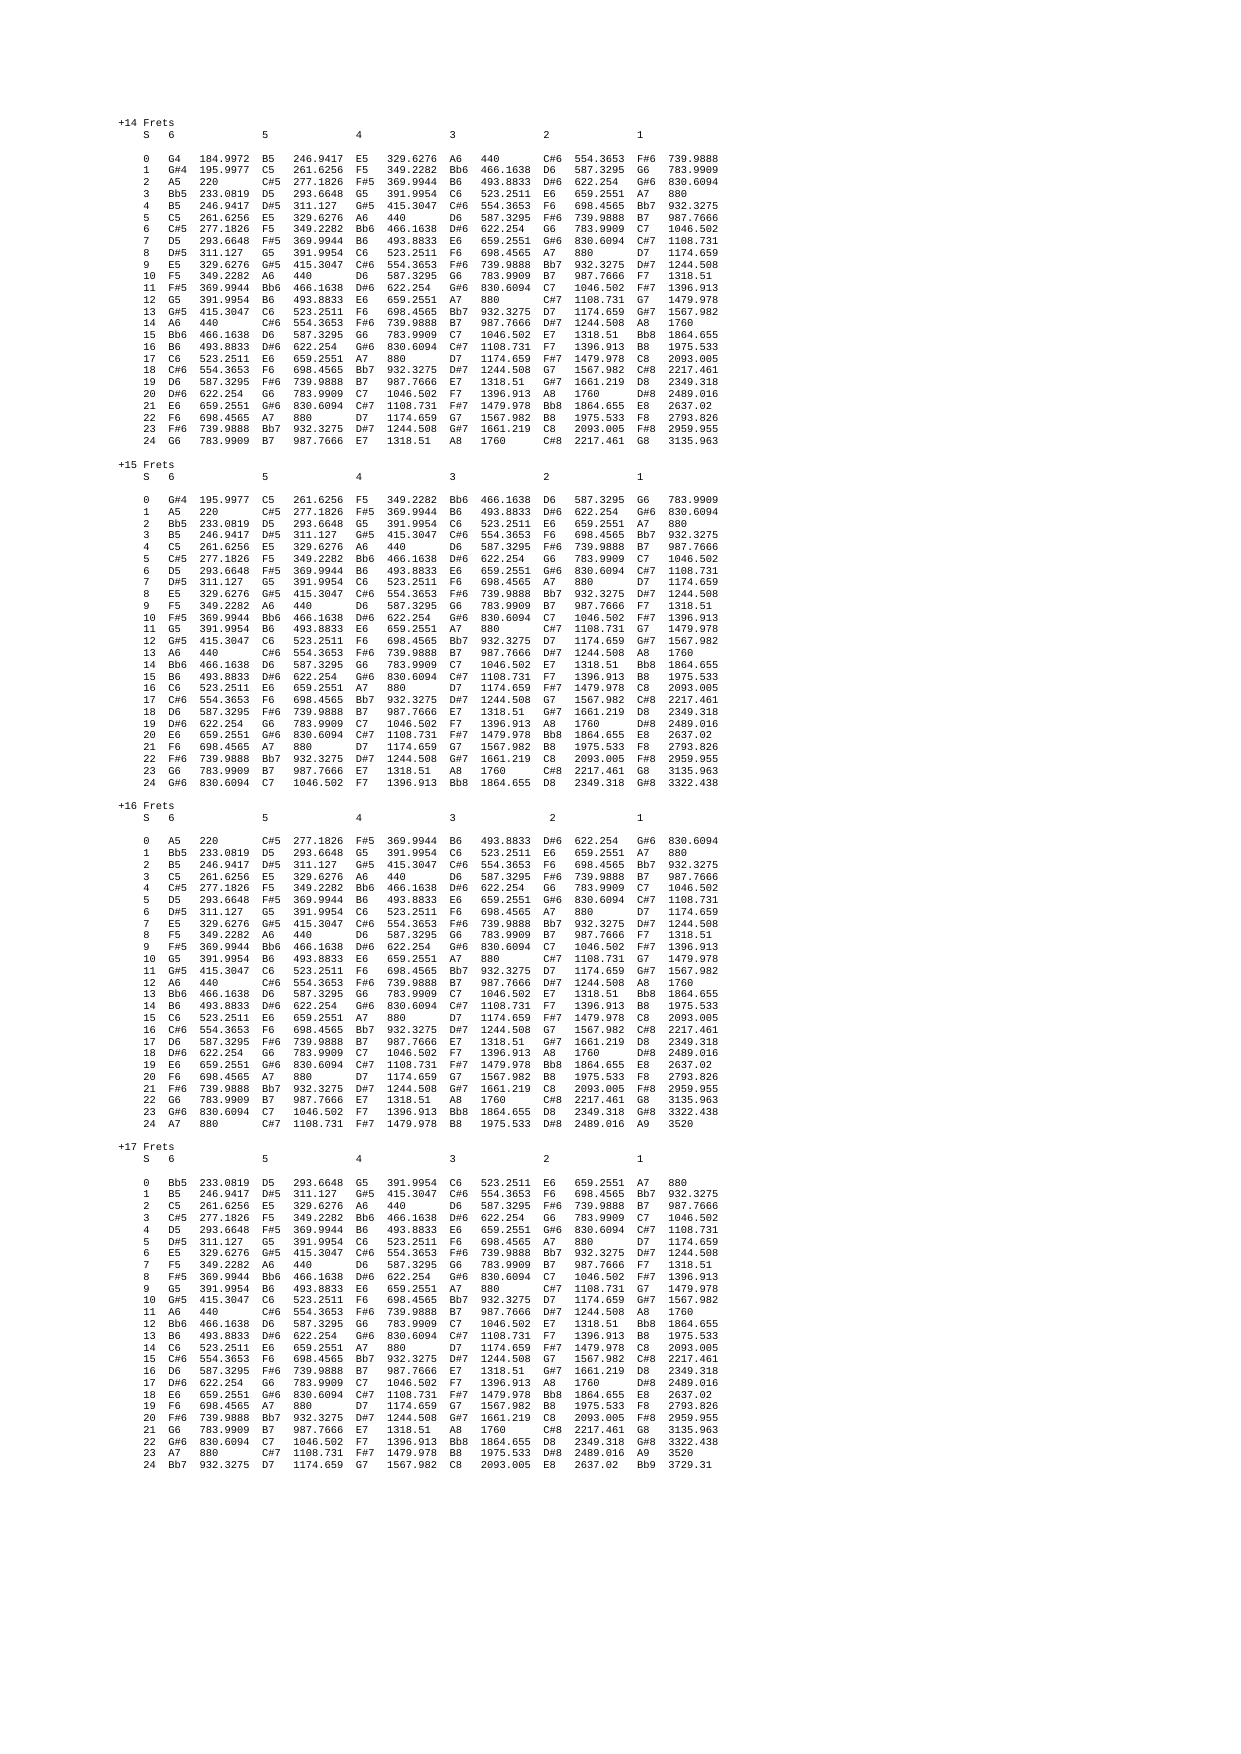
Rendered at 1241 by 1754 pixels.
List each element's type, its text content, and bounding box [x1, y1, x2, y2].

text 14 C6 523.2511 E6 659.2551 A7 880 D7 1174.659 F#7 1479.978 C8 2093.005 [118, 1342, 1122, 1354]
text 22 F6 698.4565 A7 880 D7 1174.659 G7 1567.982 B8 1975.533 F8 2793.826 [118, 412, 1122, 424]
text 11 F#5 369.9944 Bb6 466.1638 D#6 622.254 G#6 830.6094 C7 1046.502 F#7 1396.913 [118, 283, 1122, 295]
text 21 F6 698.4565 A7 880 D7 1174.659 G7 1567.982 B8 1975.533 F8 2793.826 [118, 742, 1122, 754]
text 5 D#5 311.127 G5 391.9954 C6 523.2511 F6 698.4565 A7 880 D7 1174.659 [118, 1236, 1122, 1248]
text 7 E5 329.6276 G#5 415.3047 C#6 554.3653 F#6 739.9888 Bb7 932.3275 D#7 1244.508 [118, 918, 1122, 930]
text 4 C5 261.6256 E5 329.6276 A6 440 D6 587.3295 F#6 739.9888 B7 987.7666 [118, 542, 1122, 554]
text 21 E6 659.2551 G#6 830.6094 C#7 1108.731 F#7 1479.978 Bb8 1864.655 E8 2637.02 [118, 401, 1122, 412]
text 10 F#5 369.9944 Bb6 466.1638 D#6 622.254 G#6 830.6094 C7 1046.502 F#7 1396.913 [118, 612, 1122, 624]
text 2 Bb5 233.0819 D5 293.6648 G5 391.9954 C6 523.2511 E6 659.2551 A7 880 [118, 518, 1122, 530]
text S 6 5 4 3 2 1 [118, 1154, 1122, 1166]
text 23 G#6 830.6094 C7 1046.502 F7 1396.913 Bb8 1864.655 D8 2349.318 G#8 3322.438 [118, 1107, 1122, 1119]
text 13 Bb6 466.1638 D6 587.3295 G6 783.9909 C7 1046.502 E7 1318.51 Bb8 1864.655 [118, 989, 1122, 1001]
text 16 D6 587.3295 F#6 739.9888 B7 987.7666 E7 1318.51 G#7 1661.219 D8 2349.318 [118, 1366, 1122, 1378]
text 1 B5 246.9417 D#5 311.127 G#5 415.3047 C#6 554.3653 F6 698.4565 Bb7 932.3275 [118, 1189, 1122, 1201]
text 3 B5 246.9417 D#5 311.127 G#5 415.3047 C#6 554.3653 F6 698.4565 Bb7 932.3275 [118, 530, 1122, 542]
text S 6 5 4 3 2 1 [118, 813, 1122, 824]
text +16 Frets [118, 801, 1122, 813]
text +17 Frets [118, 1142, 1122, 1154]
text 24 A7 880 C#7 1108.731 F#7 1479.978 B8 1975.533 D#8 2489.016 A9 3520 [118, 1119, 1122, 1130]
text 7 F5 349.2282 A6 440 D6 587.3295 G6 783.9909 B7 987.7666 F7 1318.51 [118, 1260, 1122, 1272]
text 1 Bb5 233.0819 D5 293.6648 G5 391.9954 C6 523.2511 E6 659.2551 A7 880 [118, 848, 1122, 860]
text 11 G#5 415.3047 C6 523.2511 F6 698.4565 Bb7 932.3275 D7 1174.659 G#7 1567.982 [118, 966, 1122, 977]
text 17 D#6 622.254 G6 783.9909 C7 1046.502 F7 1396.913 A8 1760 D#8 2489.016 [118, 1378, 1122, 1389]
text 12 G#5 415.3047 C6 523.2511 F6 698.4565 Bb7 932.3275 D7 1174.659 G#7 1567.982 [118, 636, 1122, 648]
text 18 C#6 554.3653 F6 698.4565 Bb7 932.3275 D#7 1244.508 G7 1567.982 C#8 2217.461 [118, 365, 1122, 377]
text 2 B5 246.9417 D#5 311.127 G#5 415.3047 C#6 554.3653 F6 698.4565 Bb7 932.3275 [118, 860, 1122, 871]
text 16 C6 523.2511 E6 659.2551 A7 880 D7 1174.659 F#7 1479.978 C8 2093.005 [118, 683, 1122, 695]
text 12 A6 440 C#6 554.3653 F#6 739.9888 B7 987.7666 D#7 1244.508 A8 1760 [118, 977, 1122, 989]
text 19 D6 587.3295 F#6 739.9888 B7 987.7666 E7 1318.51 G#7 1661.219 D8 2349.318 [118, 377, 1122, 389]
text S 6 5 4 3 2 1 [118, 130, 1122, 142]
text 18 E6 659.2551 G#6 830.6094 C#7 1108.731 F#7 1479.978 Bb8 1864.655 E8 2637.02 [118, 1389, 1122, 1401]
text 10 F5 349.2282 A6 440 D6 587.3295 G6 783.9909 B7 987.7666 F7 1318.51 [118, 271, 1122, 283]
text 0 G#4 195.9977 C5 261.6256 F5 349.2282 Bb6 466.1638 D6 587.3295 G6 783.9909 [118, 495, 1122, 507]
text 19 E6 659.2551 G#6 830.6094 C#7 1108.731 F#7 1479.978 Bb8 1864.655 E8 2637.02 [118, 1060, 1122, 1072]
text 13 A6 440 C#6 554.3653 F#6 739.9888 B7 987.7666 D#7 1244.508 A8 1760 [118, 648, 1122, 659]
text 20 F#6 739.9888 Bb7 932.3275 D#7 1244.508 G#7 1661.219 C8 2093.005 F#8 2959.955 [118, 1413, 1122, 1425]
text 6 E5 329.6276 G#5 415.3047 C#6 554.3653 F#6 739.9888 Bb7 932.3275 D#7 1244.508 [118, 1248, 1122, 1260]
text 14 B6 493.8833 D#6 622.254 G#6 830.6094 C#7 1108.731 F7 1396.913 B8 1975.533 [118, 1001, 1122, 1013]
text 3 Bb5 233.0819 D5 293.6648 G5 391.9954 C6 523.2511 E6 659.2551 A7 880 [118, 189, 1122, 201]
text 15 C#6 554.3653 F6 698.4565 Bb7 932.3275 D#7 1244.508 G7 1567.982 C#8 2217.461 [118, 1354, 1122, 1366]
text 15 C6 523.2511 E6 659.2551 A7 880 D7 1174.659 F#7 1479.978 C8 2093.005 [118, 1013, 1122, 1024]
text 16 C#6 554.3653 F6 698.4565 Bb7 932.3275 D#7 1244.508 G7 1567.982 C#8 2217.461 [118, 1024, 1122, 1036]
text 10 G#5 415.3047 C6 523.2511 F6 698.4565 Bb7 932.3275 D7 1174.659 G#7 1567.982 [118, 1295, 1122, 1307]
text 15 Bb6 466.1638 D6 587.3295 G6 783.9909 C7 1046.502 E7 1318.51 Bb8 1864.655 [118, 330, 1122, 342]
text 0 G4 184.9972 B5 246.9417 E5 329.6276 A6 440 C#6 554.3653 F#6 739.9888 [118, 153, 1122, 165]
text 9 G5 391.9954 B6 493.8833 E6 659.2551 A7 880 C#7 1108.731 G7 1479.978 [118, 1283, 1122, 1295]
text 14 Bb6 466.1638 D6 587.3295 G6 783.9909 C7 1046.502 E7 1318.51 Bb8 1864.655 [118, 659, 1122, 671]
text 2 A5 220 C#5 277.1826 F#5 369.9944 B6 493.8833 D#6 622.254 G#6 830.6094 [118, 177, 1122, 189]
text 1 A5 220 C#5 277.1826 F#5 369.9944 B6 493.8833 D#6 622.254 G#6 830.6094 [118, 507, 1122, 518]
text 7 D#5 311.127 G5 391.9954 C6 523.2511 F6 698.4565 A7 880 D7 1174.659 [118, 577, 1122, 589]
text 5 C#5 277.1826 F5 349.2282 Bb6 466.1638 D#6 622.254 G6 783.9909 C7 1046.502 [118, 554, 1122, 565]
text 21 G6 783.9909 B7 987.7666 E7 1318.51 A8 1760 C#8 2217.461 G8 3135.963 [118, 1425, 1122, 1436]
text 22 F#6 739.9888 Bb7 932.3275 D#7 1244.508 G#7 1661.219 C8 2093.005 F#8 2959.955 [118, 754, 1122, 766]
text 6 D5 293.6648 F#5 369.9944 B6 493.8833 E6 659.2551 G#6 830.6094 C#7 1108.731 [118, 565, 1122, 577]
text 5 D5 293.6648 F#5 369.9944 B6 493.8833 E6 659.2551 G#6 830.6094 C#7 1108.731 [118, 895, 1122, 907]
text 7 D5 293.6648 F#5 369.9944 B6 493.8833 E6 659.2551 G#6 830.6094 C#7 1108.731 [118, 236, 1122, 248]
text 24 G6 783.9909 B7 987.7666 E7 1318.51 A8 1760 C#8 2217.461 G8 3135.963 [118, 436, 1122, 448]
text 9 F#5 369.9944 Bb6 466.1638 D#6 622.254 G#6 830.6094 C7 1046.502 F#7 1396.913 [118, 942, 1122, 954]
text 14 A6 440 C#6 554.3653 F#6 739.9888 B7 987.7666 D#7 1244.508 A8 1760 [118, 318, 1122, 330]
text 5 C5 261.6256 E5 329.6276 A6 440 D6 587.3295 F#6 739.9888 B7 987.7666 [118, 212, 1122, 224]
text 6 C#5 277.1826 F5 349.2282 Bb6 466.1638 D#6 622.254 G6 783.9909 C7 1046.502 [118, 224, 1122, 236]
text 9 F5 349.2282 A6 440 D6 587.3295 G6 783.9909 B7 987.7666 F7 1318.51 [118, 601, 1122, 612]
text 8 F#5 369.9944 Bb6 466.1638 D#6 622.254 G#6 830.6094 C7 1046.502 F#7 1396.913 [118, 1272, 1122, 1283]
text 22 G#6 830.6094 C7 1046.502 F7 1396.913 Bb8 1864.655 D8 2349.318 G#8 3322.438 [118, 1436, 1122, 1448]
text +15 Frets [118, 459, 1122, 471]
text 18 D6 587.3295 F#6 739.9888 B7 987.7666 E7 1318.51 G#7 1661.219 D8 2349.318 [118, 707, 1122, 718]
text 20 D#6 622.254 G6 783.9909 C7 1046.502 F7 1396.913 A8 1760 D#8 2489.016 [118, 389, 1122, 401]
text 0 Bb5 233.0819 D5 293.6648 G5 391.9954 C6 523.2511 E6 659.2551 A7 880 [118, 1177, 1122, 1189]
text 9 E5 329.6276 G#5 415.3047 C#6 554.3653 F#6 739.9888 Bb7 932.3275 D#7 1244.508 [118, 259, 1122, 271]
text 8 D#5 311.127 G5 391.9954 C6 523.2511 F6 698.4565 A7 880 D7 1174.659 [118, 248, 1122, 259]
text 17 C#6 554.3653 F6 698.4565 Bb7 932.3275 D#7 1244.508 G7 1567.982 C#8 2217.461 [118, 695, 1122, 707]
text 13 G#5 415.3047 C6 523.2511 F6 698.4565 Bb7 932.3275 D7 1174.659 G#7 1567.982 [118, 306, 1122, 318]
text 0 A5 220 C#5 277.1826 F#5 369.9944 B6 493.8833 D#6 622.254 G#6 830.6094 [118, 836, 1122, 848]
text S 6 5 4 3 2 1 [118, 471, 1122, 483]
text 23 A7 880 C#7 1108.731 F#7 1479.978 B8 1975.533 D#8 2489.016 A9 3520 [118, 1448, 1122, 1460]
text 23 G6 783.9909 B7 987.7666 E7 1318.51 A8 1760 C#8 2217.461 G8 3135.963 [118, 766, 1122, 777]
text 20 E6 659.2551 G#6 830.6094 C#7 1108.731 F#7 1479.978 Bb8 1864.655 E8 2637.02 [118, 730, 1122, 742]
text 4 D5 293.6648 F#5 369.9944 B6 493.8833 E6 659.2551 G#6 830.6094 C#7 1108.731 [118, 1224, 1122, 1236]
text 8 E5 329.6276 G#5 415.3047 C#6 554.3653 F#6 739.9888 Bb7 932.3275 D#7 1244.508 [118, 589, 1122, 601]
text 19 F6 698.4565 A7 880 D7 1174.659 G7 1567.982 B8 1975.533 F8 2793.826 [118, 1401, 1122, 1413]
text 22 G6 783.9909 B7 987.7666 E7 1318.51 A8 1760 C#8 2217.461 G8 3135.963 [118, 1095, 1122, 1107]
text 23 F#6 739.9888 Bb7 932.3275 D#7 1244.508 G#7 1661.219 C8 2093.005 F#8 2959.955 [118, 424, 1122, 436]
text +14 Frets [118, 118, 1122, 130]
text 1 G#4 195.9977 C5 261.6256 F5 349.2282 Bb6 466.1638 D6 587.3295 G6 783.9909 [118, 165, 1122, 177]
text 24 Bb7 932.3275 D7 1174.659 G7 1567.982 C8 2093.005 E8 2637.02 Bb9 3729.31 [118, 1460, 1122, 1472]
text 12 Bb6 466.1638 D6 587.3295 G6 783.9909 C7 1046.502 E7 1318.51 Bb8 1864.655 [118, 1319, 1122, 1331]
text 4 C#5 277.1826 F5 349.2282 Bb6 466.1638 D#6 622.254 G6 783.9909 C7 1046.502 [118, 883, 1122, 895]
text 6 D#5 311.127 G5 391.9954 C6 523.2511 F6 698.4565 A7 880 D7 1174.659 [118, 907, 1122, 918]
text 11 G5 391.9954 B6 493.8833 E6 659.2551 A7 880 C#7 1108.731 G7 1479.978 [118, 624, 1122, 636]
text 8 F5 349.2282 A6 440 D6 587.3295 G6 783.9909 B7 987.7666 F7 1318.51 [118, 930, 1122, 942]
text 17 C6 523.2511 E6 659.2551 A7 880 D7 1174.659 F#7 1479.978 C8 2093.005 [118, 353, 1122, 365]
text 24 G#6 830.6094 C7 1046.502 F7 1396.913 Bb8 1864.655 D8 2349.318 G#8 3322.438 [118, 777, 1122, 789]
text 18 D#6 622.254 G6 783.9909 C7 1046.502 F7 1396.913 A8 1760 D#8 2489.016 [118, 1048, 1122, 1060]
text 3 C#5 277.1826 F5 349.2282 Bb6 466.1638 D#6 622.254 G6 783.9909 C7 1046.502 [118, 1213, 1122, 1224]
text 11 A6 440 C#6 554.3653 F#6 739.9888 B7 987.7666 D#7 1244.508 A8 1760 [118, 1307, 1122, 1319]
text 3 C5 261.6256 E5 329.6276 A6 440 D6 587.3295 F#6 739.9888 B7 987.7666 [118, 871, 1122, 883]
text 17 D6 587.3295 F#6 739.9888 B7 987.7666 E7 1318.51 G#7 1661.219 D8 2349.318 [118, 1036, 1122, 1048]
text 10 G5 391.9954 B6 493.8833 E6 659.2551 A7 880 C#7 1108.731 G7 1479.978 [118, 954, 1122, 966]
text 12 G5 391.9954 B6 493.8833 E6 659.2551 A7 880 C#7 1108.731 G7 1479.978 [118, 295, 1122, 306]
text 21 F#6 739.9888 Bb7 932.3275 D#7 1244.508 G#7 1661.219 C8 2093.005 F#8 2959.955 [118, 1083, 1122, 1095]
text 2 C5 261.6256 E5 329.6276 A6 440 D6 587.3295 F#6 739.9888 B7 987.7666 [118, 1201, 1122, 1213]
text 19 D#6 622.254 G6 783.9909 C7 1046.502 F7 1396.913 A8 1760 D#8 2489.016 [118, 718, 1122, 730]
text 15 B6 493.8833 D#6 622.254 G#6 830.6094 C#7 1108.731 F7 1396.913 B8 1975.533 [118, 671, 1122, 683]
text 20 F6 698.4565 A7 880 D7 1174.659 G7 1567.982 B8 1975.533 F8 2793.826 [118, 1072, 1122, 1083]
text 16 B6 493.8833 D#6 622.254 G#6 830.6094 C#7 1108.731 F7 1396.913 B8 1975.533 [118, 342, 1122, 353]
text 4 B5 246.9417 D#5 311.127 G#5 415.3047 C#6 554.3653 F6 698.4565 Bb7 932.3275 [118, 201, 1122, 212]
text 13 B6 493.8833 D#6 622.254 G#6 830.6094 C#7 1108.731 F7 1396.913 B8 1975.533 [118, 1331, 1122, 1342]
